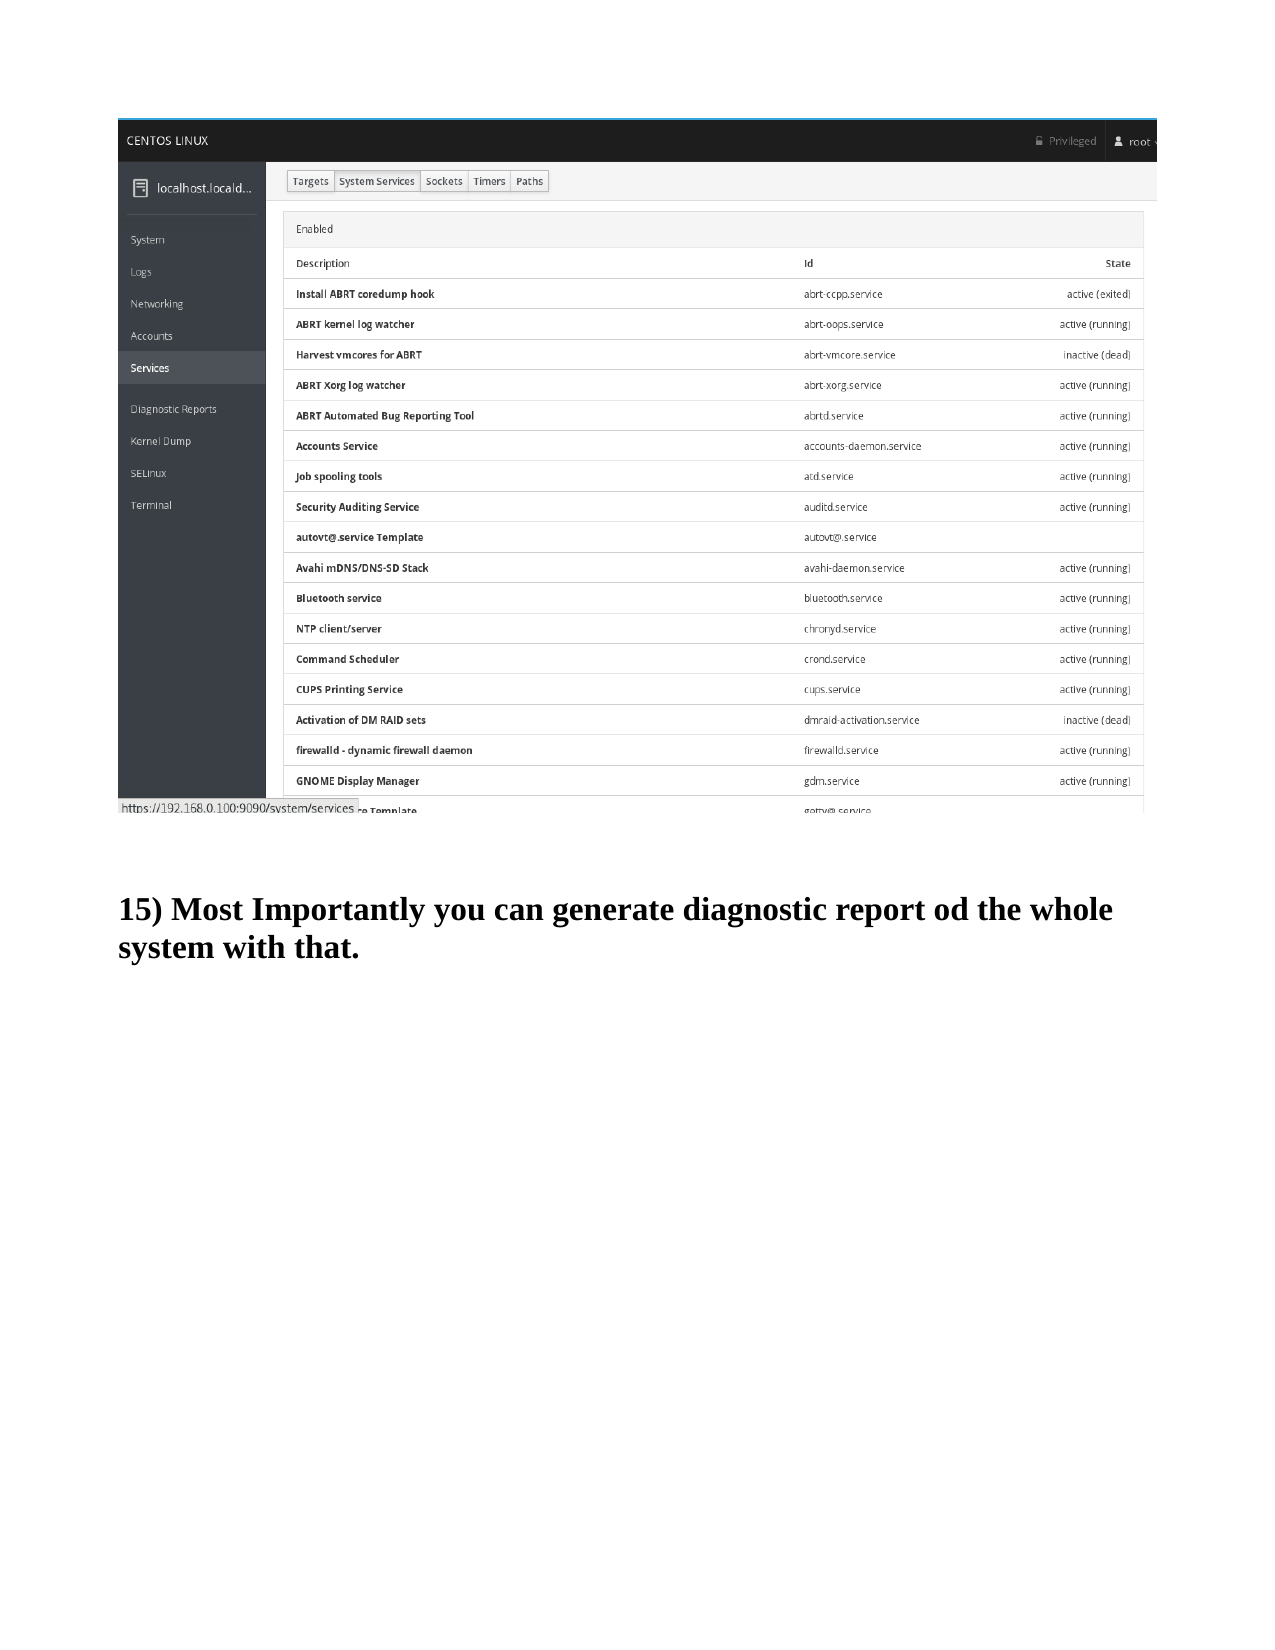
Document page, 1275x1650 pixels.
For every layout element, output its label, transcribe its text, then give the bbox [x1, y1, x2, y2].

text 15) Most Importantly you can generate diagnostic report od the whole system with that. [118, 889, 1157, 966]
picture [118, 118, 1157, 813]
